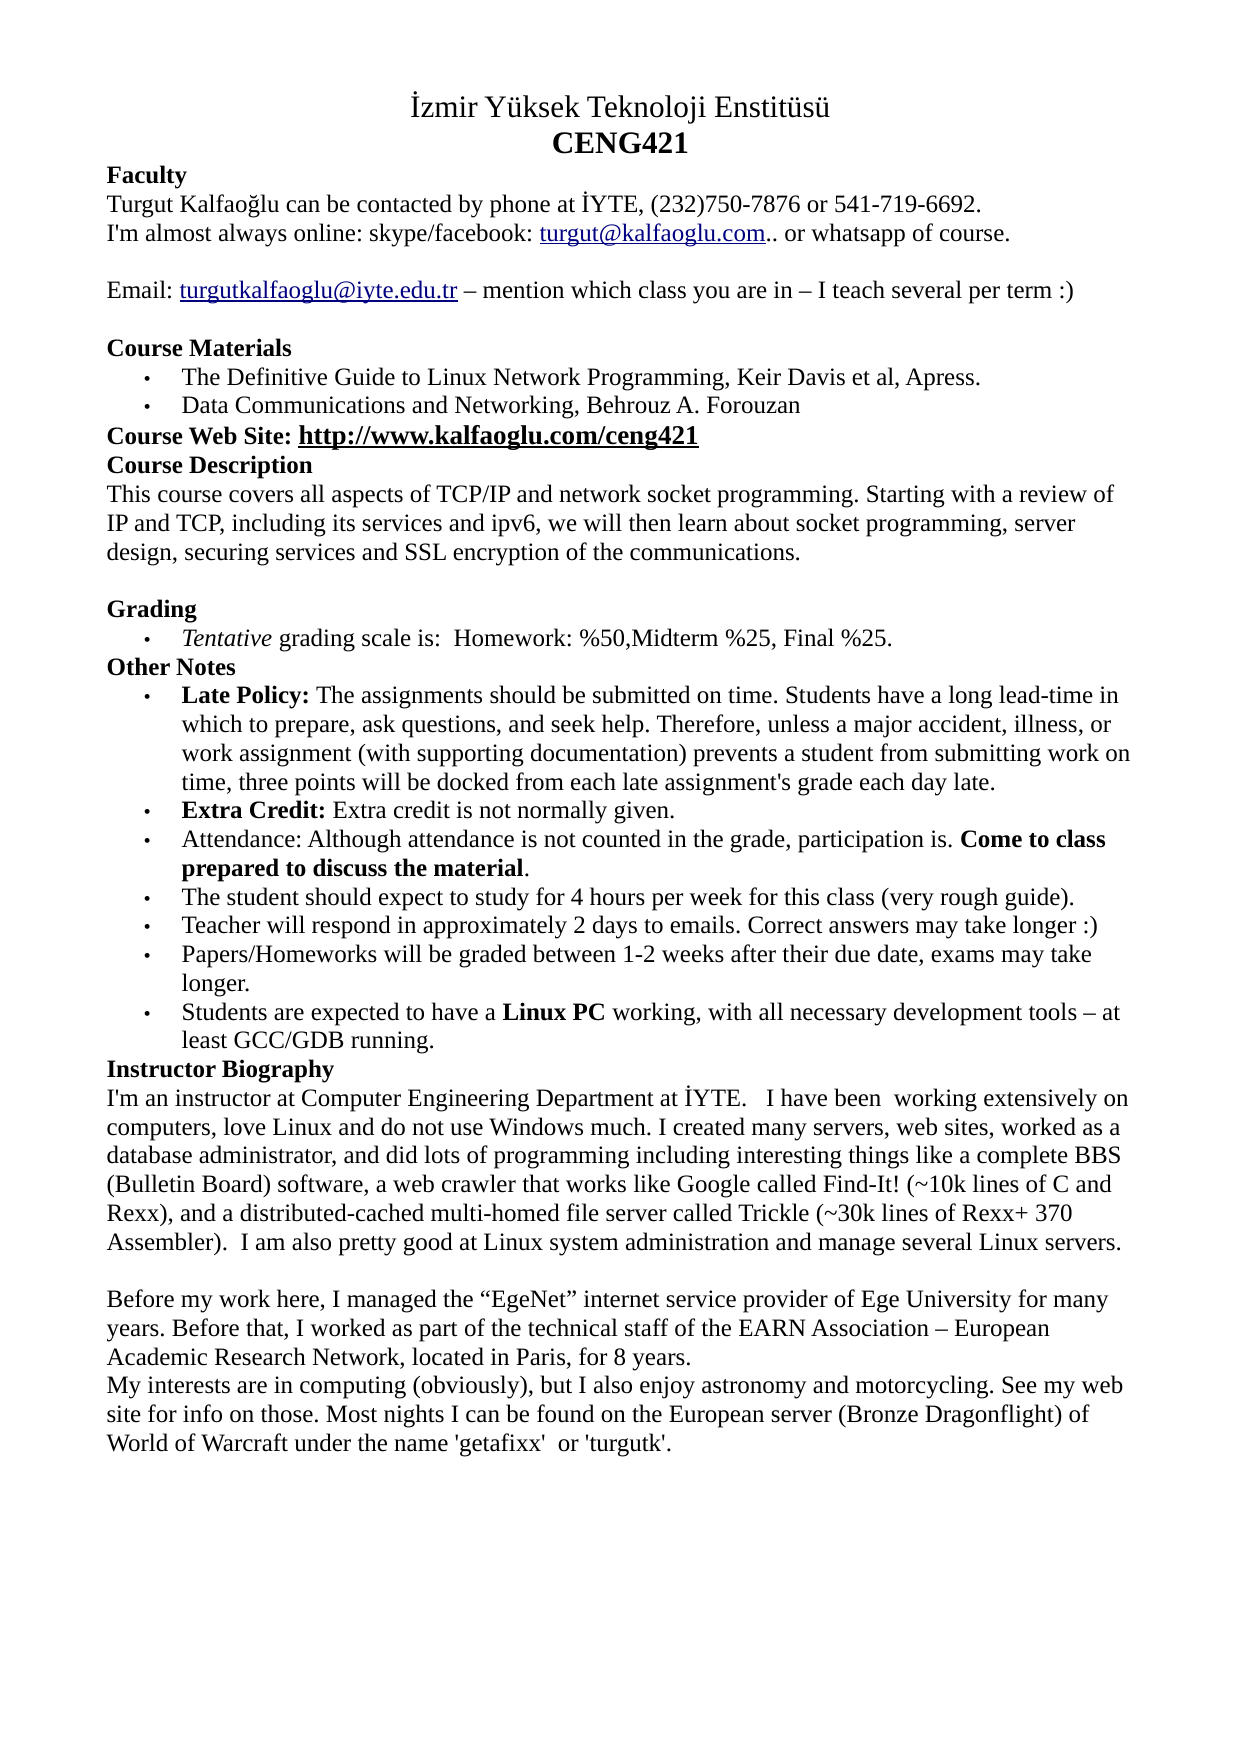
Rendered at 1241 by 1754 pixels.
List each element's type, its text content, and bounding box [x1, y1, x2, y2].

text Turgut Kalfaoğlu can be contacted by phone at İYTE, (232)750-7876 or 541-719-6692. I'm almost always online: skype/facebook: turgut@kalfaoglu.com.. or whatsapp of course. Email: turgutkalfaoglu@iyte.edu.tr – mention which class you are in – I teach several per term :) [106, 189, 1134, 304]
text This course covers all aspects of TCP/IP and network socket programming. Starting with a review of IP and TCP, including its services and ipv6, we will then learn about socket programming, server design, securing services and SSL encryption of the communications. [106, 479, 1134, 565]
list Papers/Homeworks will be graded between 1-2 weeks after their due date, exams may take longer. [144, 939, 1134, 997]
list Tentative grading scale is: Homework: %50,Midterm %25, Final %25. [144, 623, 1134, 652]
text İzmir Yüksek Teknoloji Enstitüsü [106, 88, 1134, 124]
list Students are expected to have a Linux PC working, with all necessary development tools – at least GCC/GDB running. [144, 997, 1134, 1054]
list Late Policy: The assignments should be submitted on time. Students have a long lead-time in which to prepare, ask questions, and seek help. Therefore, unless a major accident, illness, or work assignment (with supporting documentation) prevents a student from submitting work on time, three points will be docked from each late assignment's grade each day late. [144, 680, 1134, 795]
list The Definitive Guide to Linux Network Programming, Keir Davis et al, Apress. [144, 362, 1134, 390]
text Faculty [106, 160, 1134, 189]
list Data Communications and Networking, Behrouz A. Forouzan [144, 390, 1134, 419]
text My interests are in computing (obviously), but I also enjoy astronomy and motorcycling. See my web site for info on those. Most nights I can be found on the European server (Bronze Dragonflight) of World of Warcraft under the name 'getafixx' or 'turgutk'. [106, 1370, 1134, 1457]
text Instructor Biography [106, 1054, 1134, 1083]
text I'm an instructor at Computer Engineering Department at İYTE. I have been working extensively on computers, love Linux and do not use Windows much. I created many servers, web sites, worked as a database administrator, and did lots of programming including interesting things like a complete BBS (Bulletin Board) software, a web crawler that works like Google called Find-It! (~10k lines of C and Rexx), and a distributed-cached multi-homed file server called Trickle (~30k lines of Rexx+ 370 Assembler). I am also pretty good at Linux system administration and manage several Linux servers. [106, 1083, 1134, 1284]
text Other Notes [106, 652, 1134, 680]
list The student should expect to study for 4 hours per week for this class (very rough guide). [144, 882, 1134, 910]
text Course Materials [106, 304, 1134, 362]
list Attendance: Although attendance is not counted in the grade, participation is. Come to class prepared to discuss the material. [144, 824, 1134, 882]
text Course Web Site: http://www.kalfaoglu.com/ceng421 [106, 419, 1134, 450]
text Before my work here, I managed the “EgeNet” internet service provider of Ege University for many years. Before that, I worked as part of the technical staff of the EARN Association – European Academic Research Network, located in Paris, for 8 years. [106, 1284, 1134, 1370]
text Course Description [106, 450, 1134, 479]
text CENG421 [106, 124, 1134, 160]
list Teacher will respond in approximately 2 days to emails. Correct answers may take longer :) [144, 910, 1134, 939]
text Grading [106, 594, 1134, 623]
list Extra Credit: Extra credit is not normally given. [144, 795, 1134, 824]
